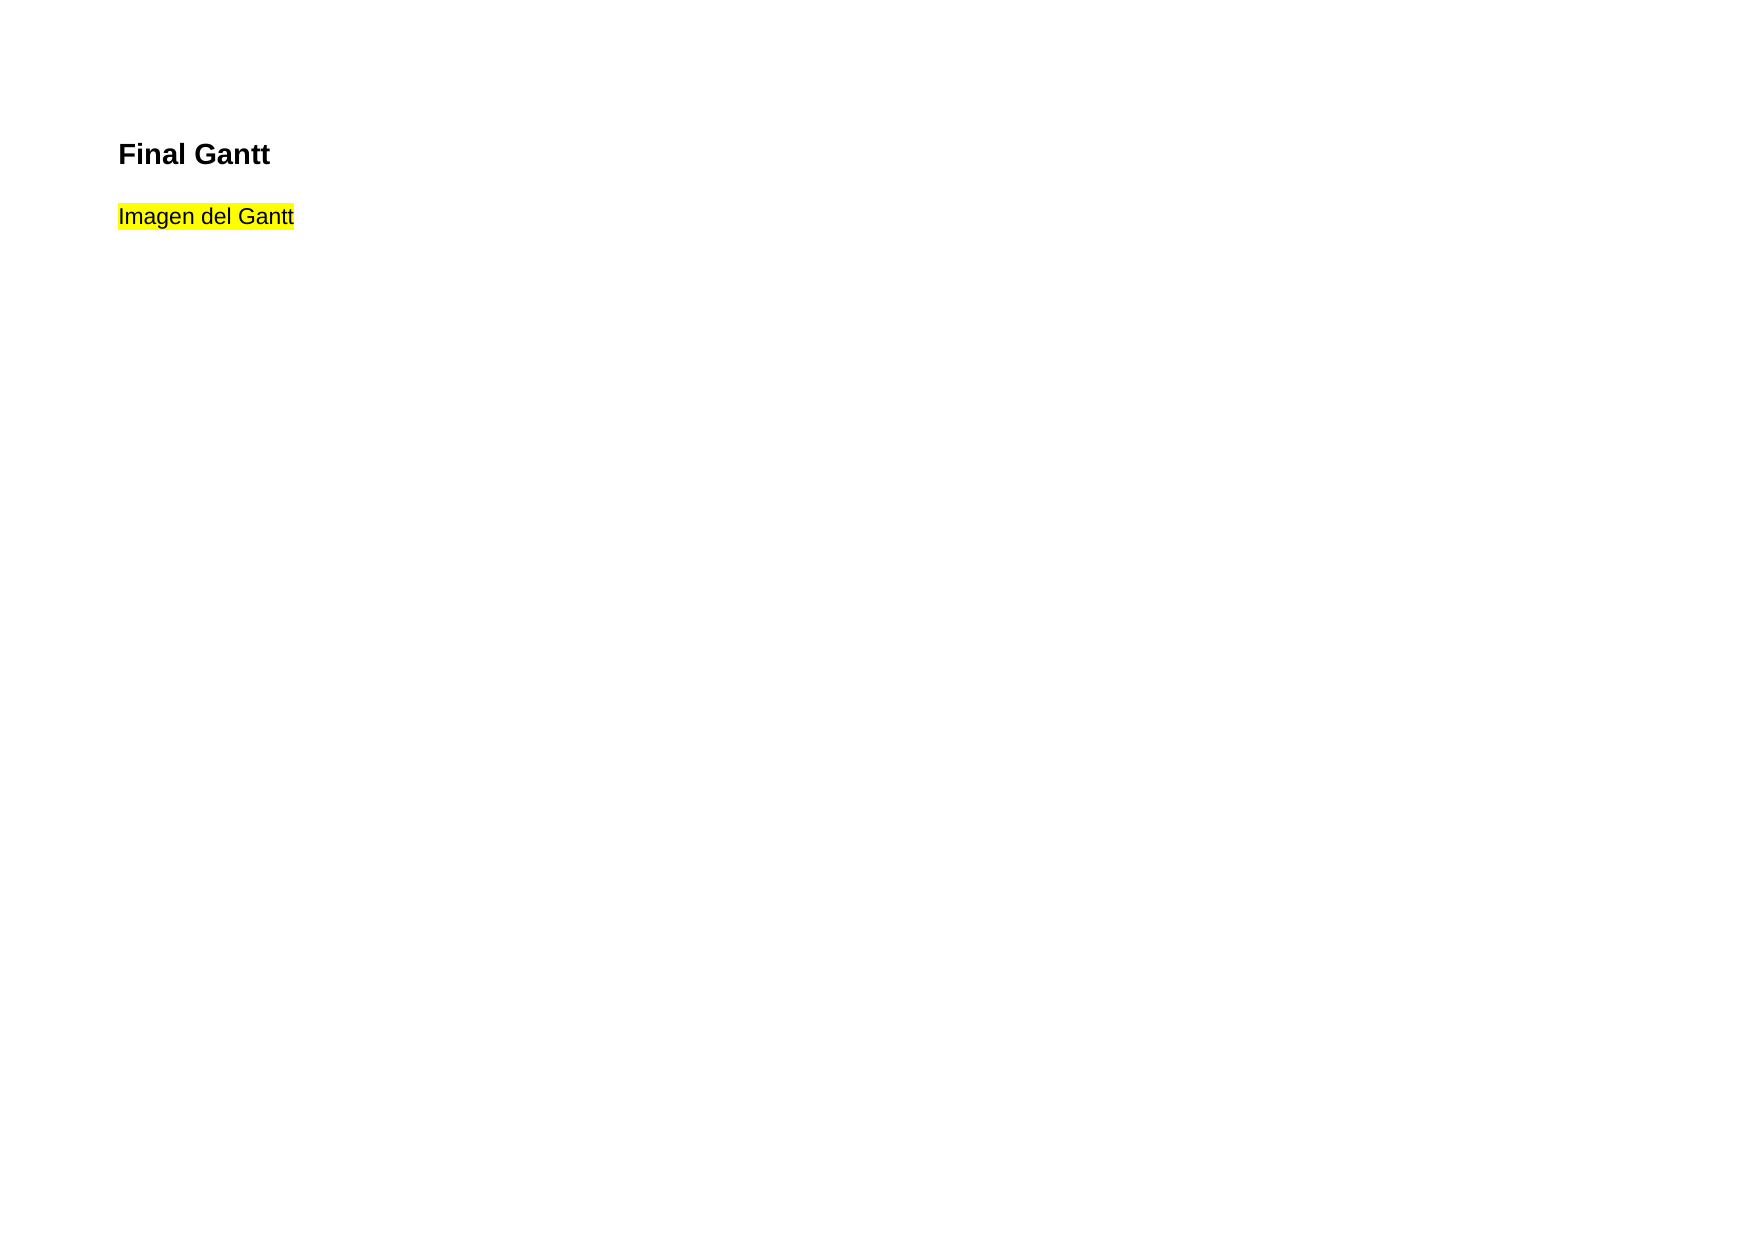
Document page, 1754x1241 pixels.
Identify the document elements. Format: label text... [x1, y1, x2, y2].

text Imagen del Gantt [118, 203, 1636, 230]
subtitle Final Gantt [118, 137, 1636, 171]
